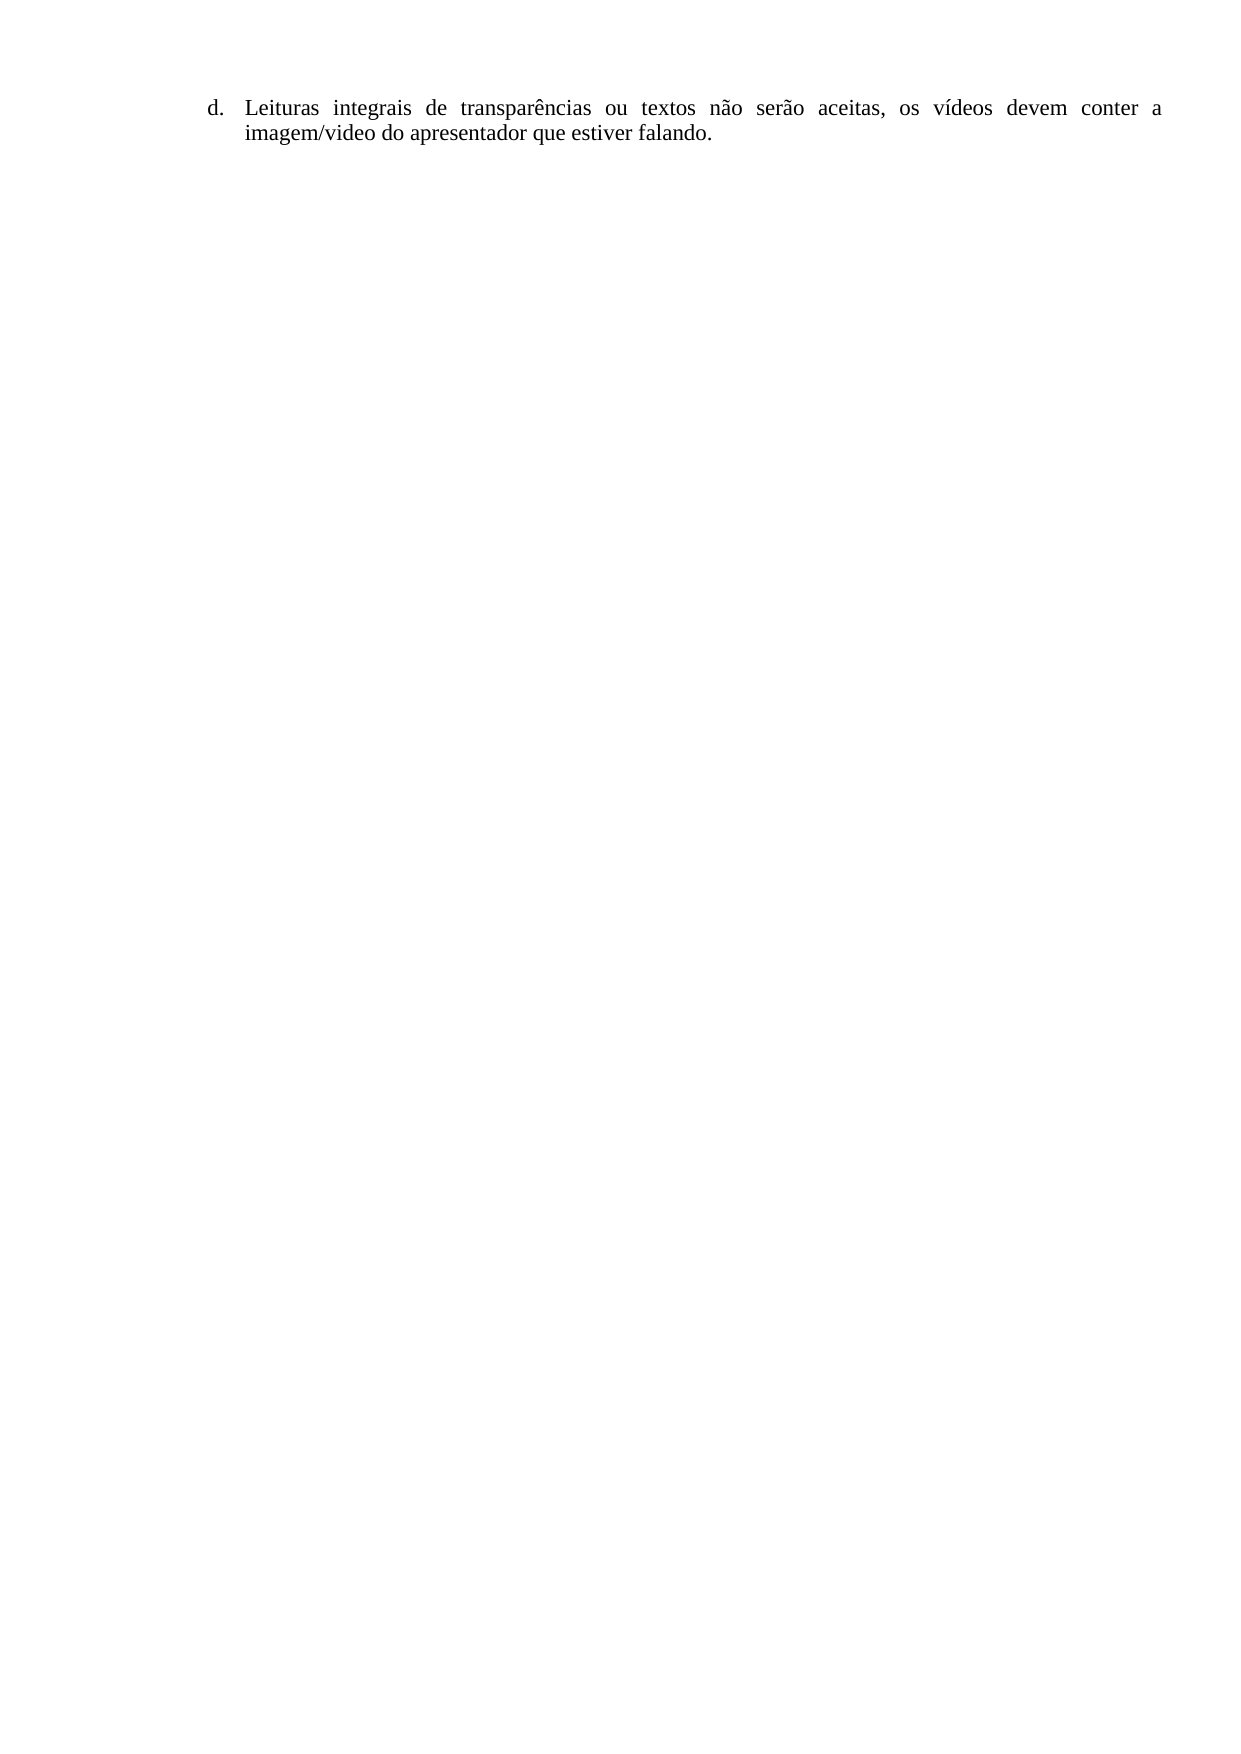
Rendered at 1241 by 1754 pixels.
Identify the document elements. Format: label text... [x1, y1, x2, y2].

list Leituras integrais de transparências ou textos não serão aceitas, os vídeos devem conter a imagem/video do apresentador que estiver falando. [207, 94, 1163, 145]
